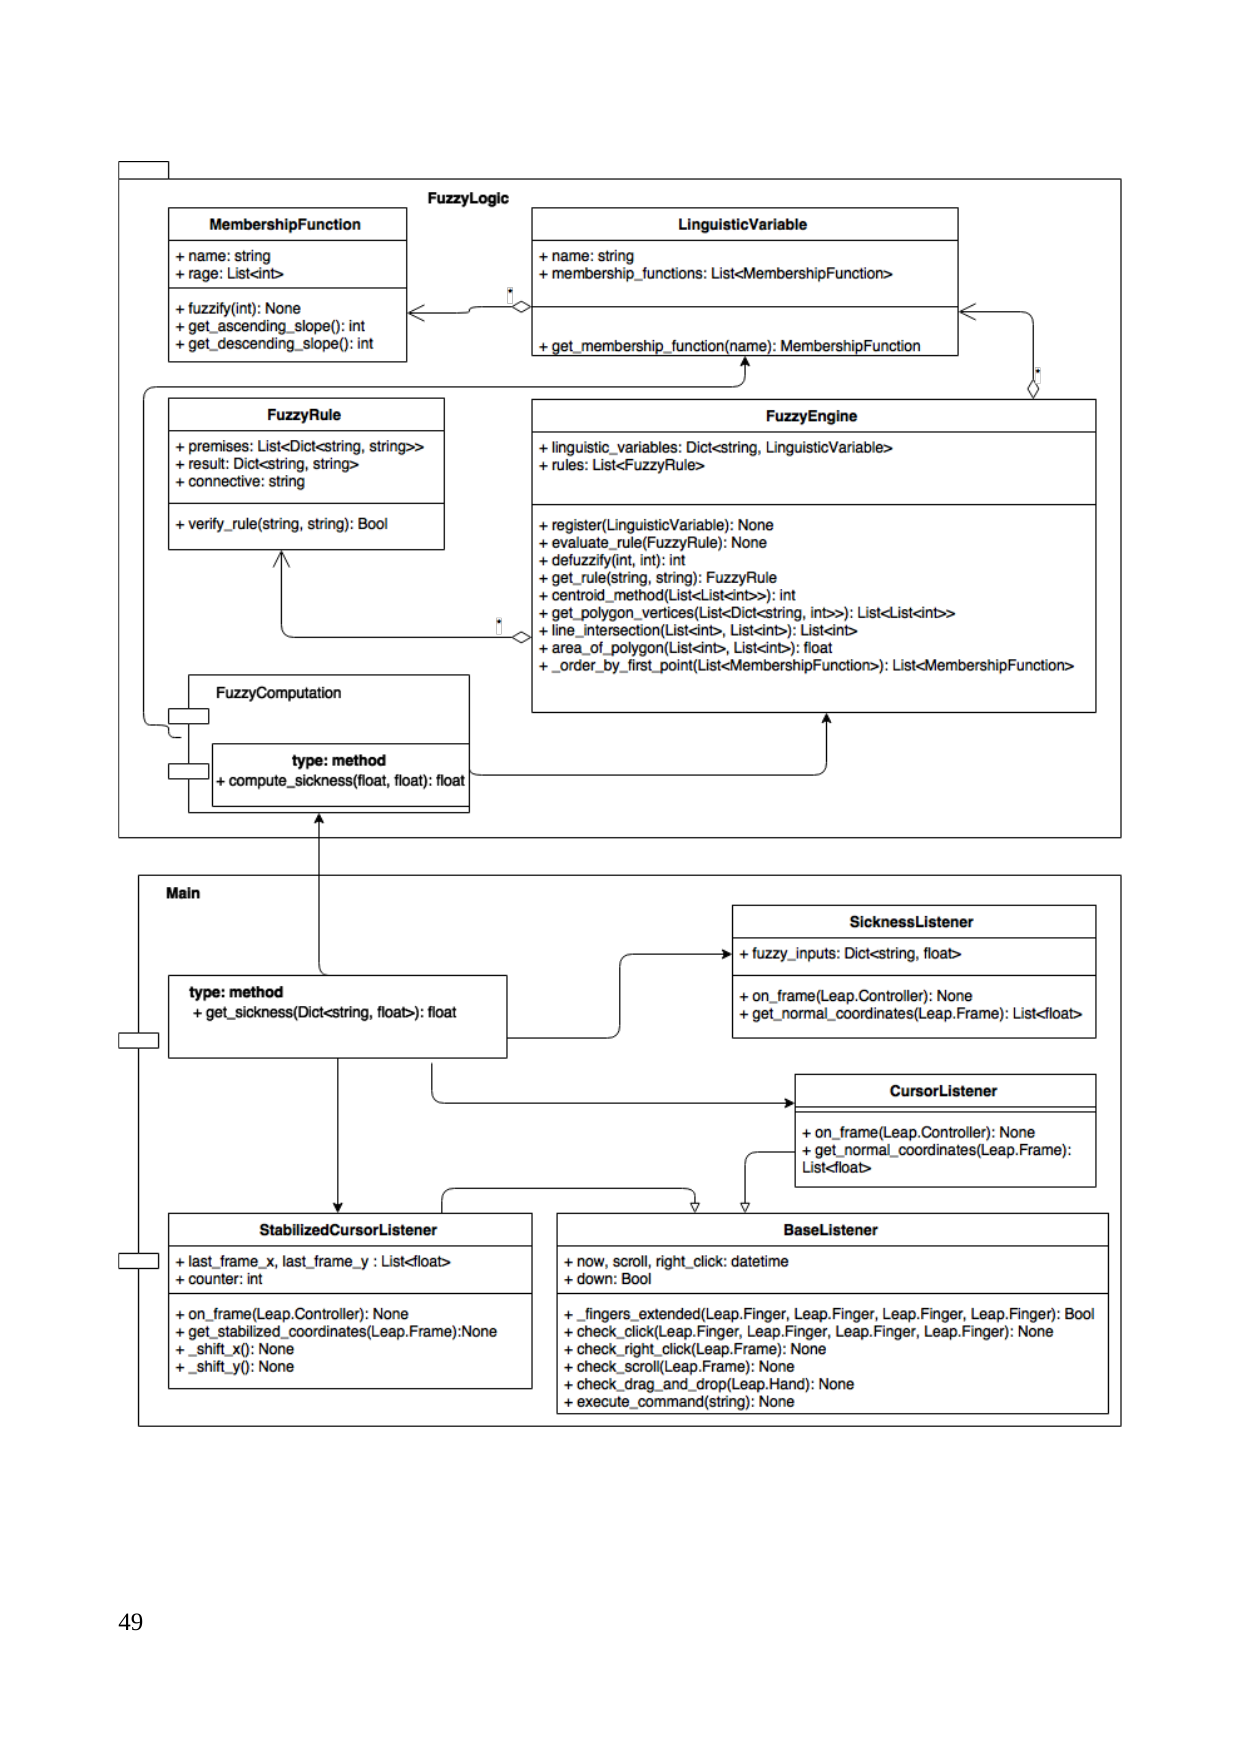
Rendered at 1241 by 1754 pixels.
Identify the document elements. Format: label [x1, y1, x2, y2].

picture [118, 161, 1123, 1432]
